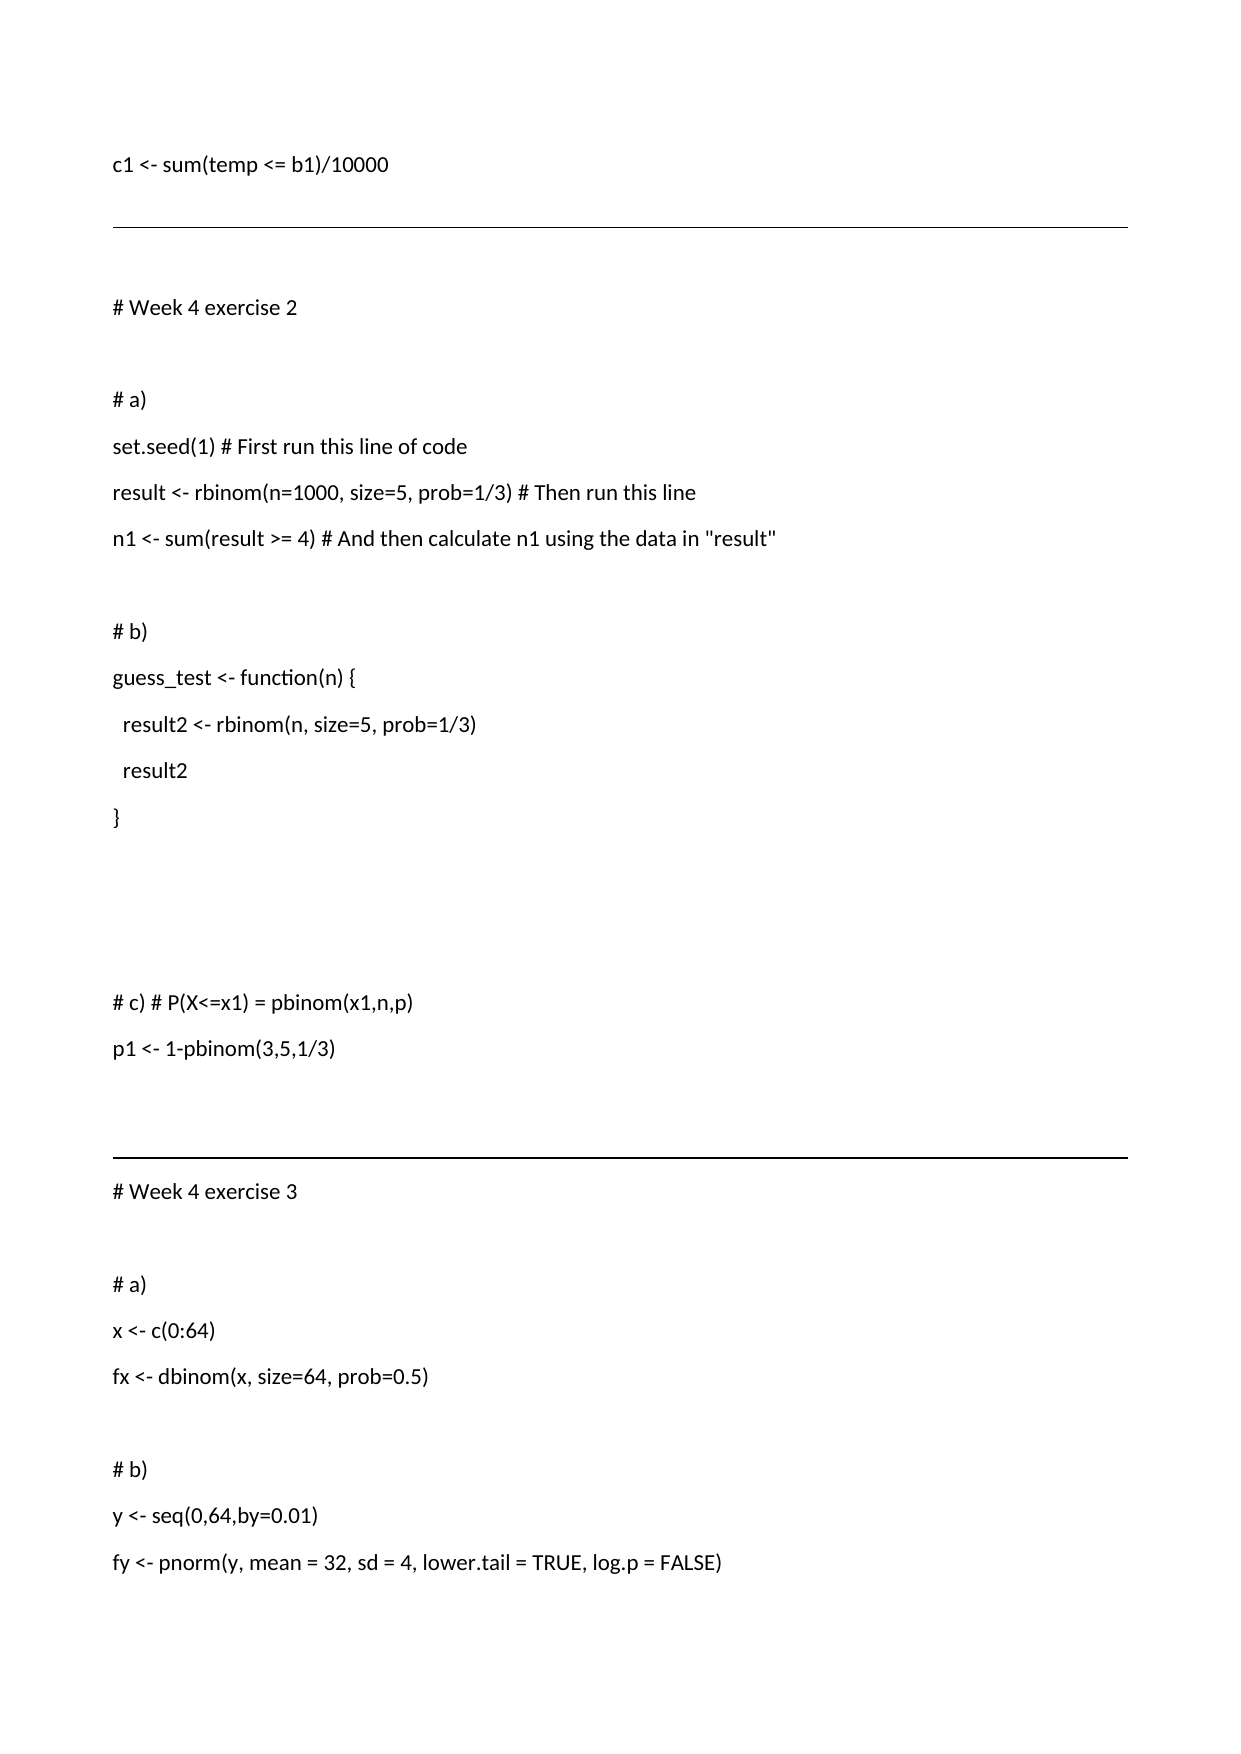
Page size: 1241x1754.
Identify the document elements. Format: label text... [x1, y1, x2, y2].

text guess_test <- function(n) { [112, 663, 1128, 692]
text fx <- dbinom(x, size=64, prob=0.5) [112, 1362, 1128, 1391]
text y <- seq(0,64,by=0.01) [112, 1502, 1128, 1529]
text p1 <- 1-pbinom(3,5,1/3) [112, 1034, 1128, 1062]
text # Week 4 exercise 2 [112, 293, 1128, 321]
text # Week 4 exercise 3 [112, 1177, 1128, 1205]
text # a) [112, 385, 1128, 413]
text x <- c(0:64) [112, 1316, 1128, 1344]
text # c) # P(X<=x1) = pbinom(x1,n,p) [112, 988, 1128, 1016]
text result <- rbinom(n=1000, size=5, prob=1/3) # Then run this line [112, 478, 1128, 506]
text fy <- pnorm(y, mean = 32, sd = 4, lower.tail = TRUE, log.p = FALSE) [112, 1548, 1128, 1576]
text # a) [112, 1270, 1128, 1298]
text set.seed(1) # First run this line of code [112, 432, 1128, 460]
text } [112, 803, 1128, 831]
text result2 [112, 756, 1128, 784]
text c1 <- sum(temp <= b1)/10000 [112, 150, 1128, 178]
text # b) [112, 617, 1128, 645]
text result2 <- rbinom(n, size=5, prob=1/3) [112, 710, 1128, 738]
text # b) [112, 1455, 1128, 1483]
text n1 <- sum(result >= 4) # And then calculate n1 using the data in "result" [112, 524, 1128, 552]
